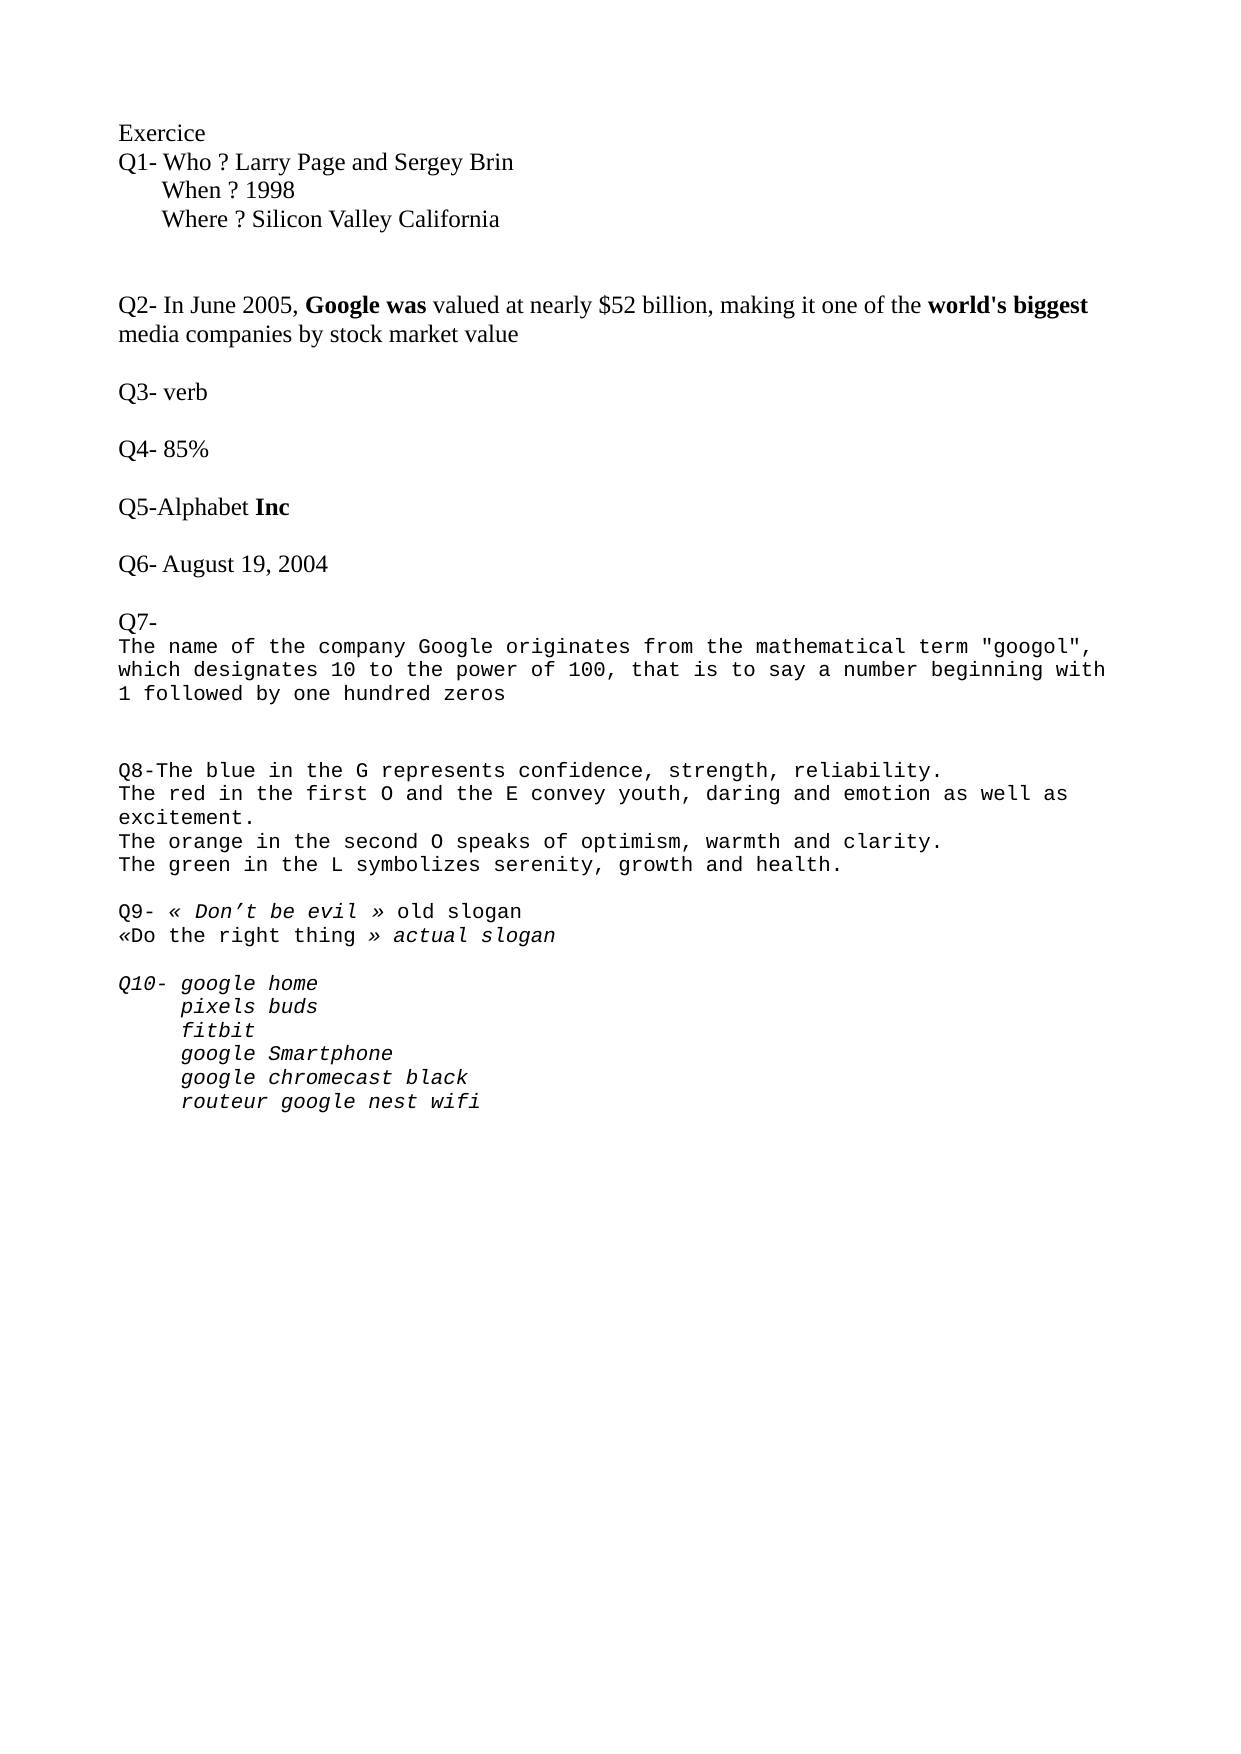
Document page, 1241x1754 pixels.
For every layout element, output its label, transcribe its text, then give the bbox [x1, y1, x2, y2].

text The name of the company Google originates from the mathematical term "googol", which designates 10 to the power of 100, that is to say a number beginning with 1 followed by one hundred zeros [118, 636, 1122, 707]
text Q10- google home [118, 972, 1122, 996]
text Q9- « Don’t be evil » old slogan [118, 902, 1122, 925]
text The green in the L symbolizes serenity, growth and health. [118, 854, 1122, 878]
text Exercice [118, 118, 1122, 147]
text «Do the right thing » actual slogan [118, 925, 1122, 949]
text pixels buds [118, 996, 1122, 1020]
text Q2- In June 2005, Google was valued at nearly $52 billion, making it one of the world's biggest media companies by stock market value [118, 291, 1122, 348]
text google Smartphone [118, 1043, 1122, 1067]
text Q7- [118, 607, 1122, 636]
text routeur google nest wifi [118, 1091, 1122, 1114]
text When ? 1998 [118, 176, 1122, 204]
text Where ? Silicon Valley California [118, 204, 1122, 233]
text The orange in the second O speaks of optimism, warmth and clarity. [118, 831, 1122, 854]
text Q1- Who ? Larry Page and Sergey Brin [118, 147, 1122, 176]
text Q4- 85% [118, 434, 1122, 463]
text Q6- August 19, 2004 [118, 549, 1122, 578]
text google chromecast black [118, 1067, 1122, 1091]
text Q5-Alphabet Inc [118, 492, 1122, 521]
text fitbit [118, 1020, 1122, 1043]
text Q3- verb [118, 377, 1122, 406]
text Q8-The blue in the G represents confidence, strength, reliability. [118, 760, 1122, 783]
text The red in the first O and the E convey youth, daring and emotion as well as excitement. [118, 783, 1122, 831]
